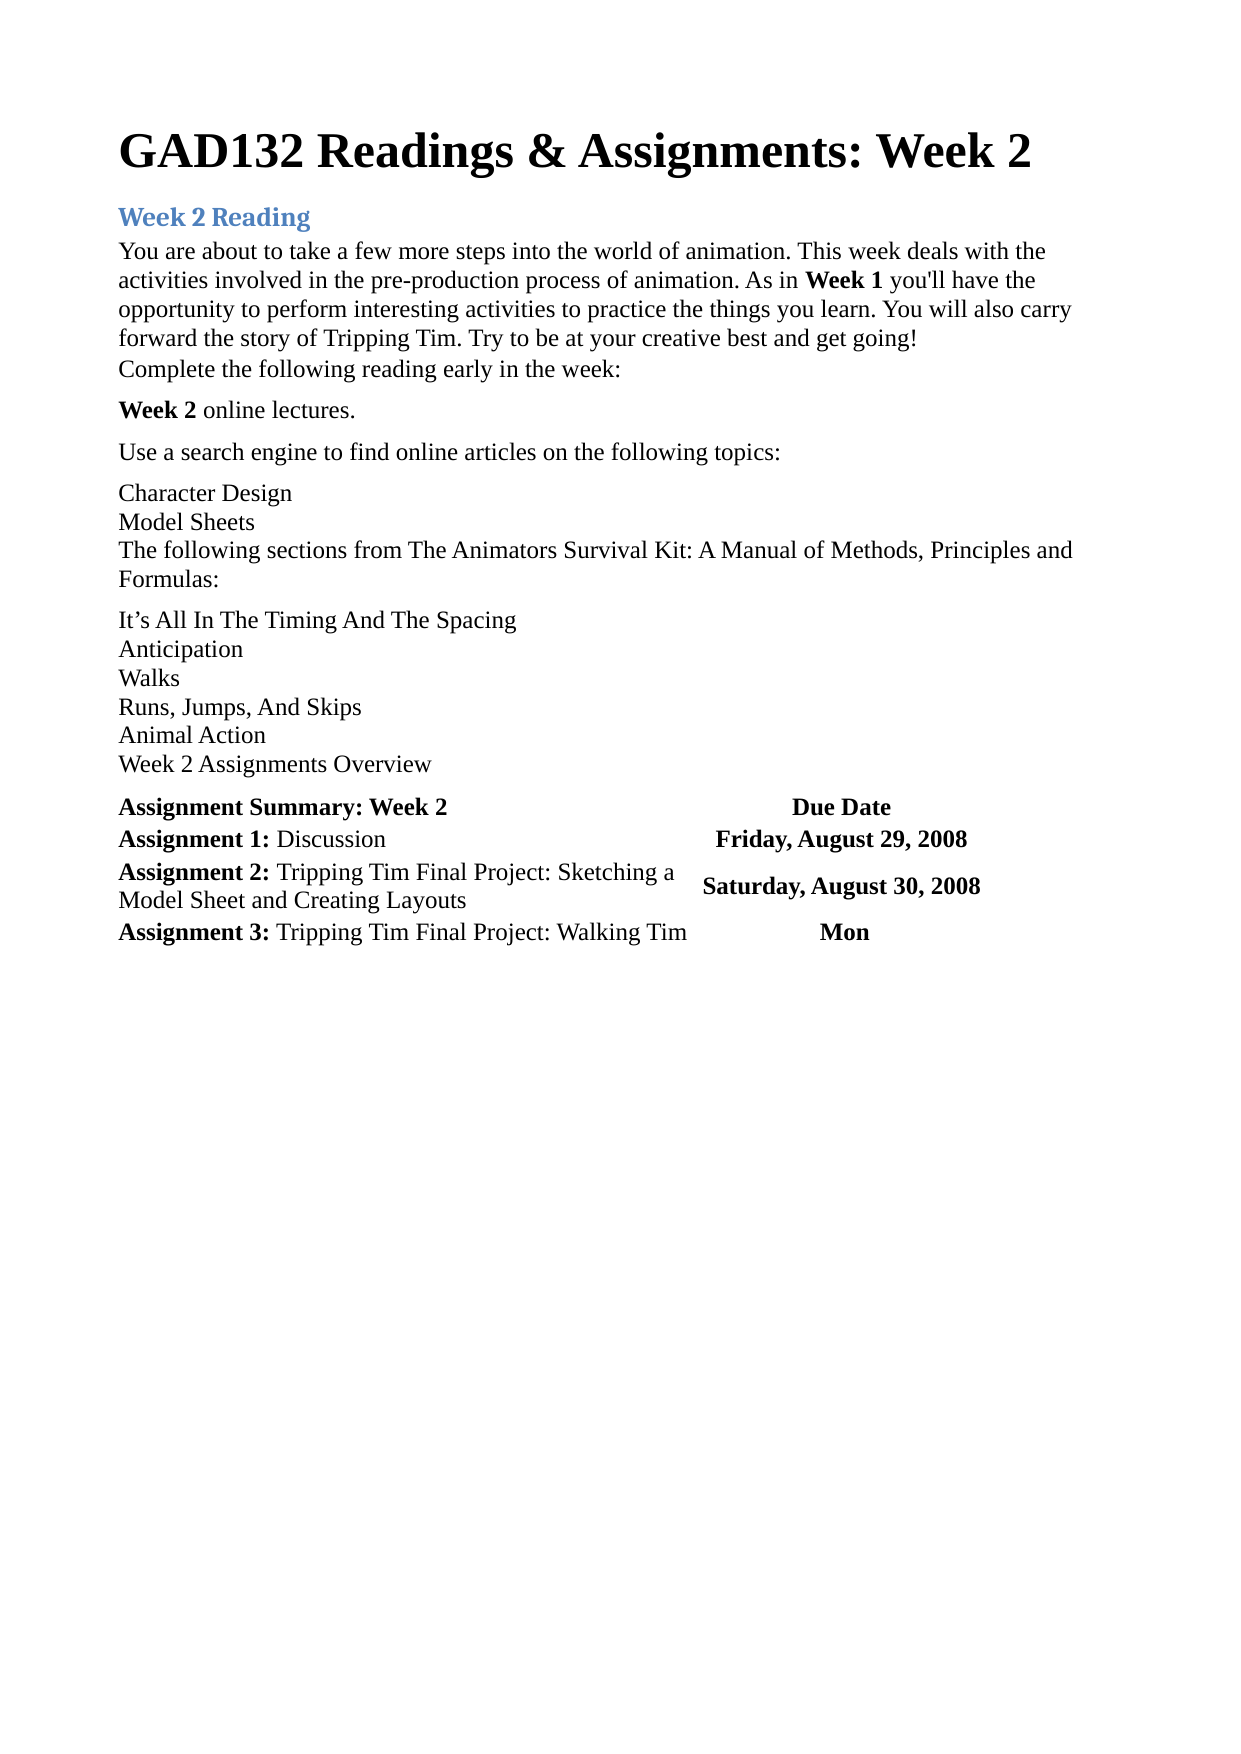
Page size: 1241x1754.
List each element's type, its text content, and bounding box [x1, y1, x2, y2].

table_cell Assignment 3: Tripping Tim Final Project: Walking Tim [117, 916, 700, 948]
table_cell Assignment 1: Discussion [117, 823, 700, 855]
list It’s All In The Timing And The Spacing [118, 606, 1122, 634]
table_cell Friday, August 29, 2008 [700, 823, 989, 855]
table_cell Assignment 2: Tripping Tim Final Project: Sketching a Model Sheet and Creating Layouts [117, 855, 700, 916]
list Runs, Jumps, And Skips [118, 692, 1122, 721]
text You are about to take a few more steps into the world of animation. This week deals with the activities involved in the pre-production process of animation. As in Week 1 you'll have the opportunity to perform interesting activities to practice the things you learn. You will also carry forward the story of Tripping Tim. Try to be at your creative best and get going! [118, 236, 1122, 351]
text Use a search engine to find online articles on the following topics: [118, 437, 1122, 466]
table_header Due Date [700, 791, 989, 822]
table_header Assignment Summary: Week 2 [117, 791, 700, 822]
subtitle GAD132 Readings & Assignments: Week 2 [118, 121, 1122, 178]
text Week 2 Assignments Overview [118, 749, 1122, 778]
list Model Sheets [118, 507, 1122, 536]
list Animal Action [118, 721, 1122, 749]
text Complete the following reading early in the week: [118, 354, 1122, 383]
list Walks [118, 663, 1122, 692]
text Week 2 online lectures. [118, 396, 1122, 424]
table_cell Mon [700, 916, 989, 948]
list Character Design [118, 478, 1122, 507]
subtitle Week 2 Reading [118, 202, 1122, 233]
list Anticipation [118, 634, 1122, 663]
table_cell Saturday, August 30, 2008 [700, 855, 989, 916]
text The following sections from The Animators Survival Kit: A Manual of Methods, Principles and Formulas: [118, 536, 1122, 593]
